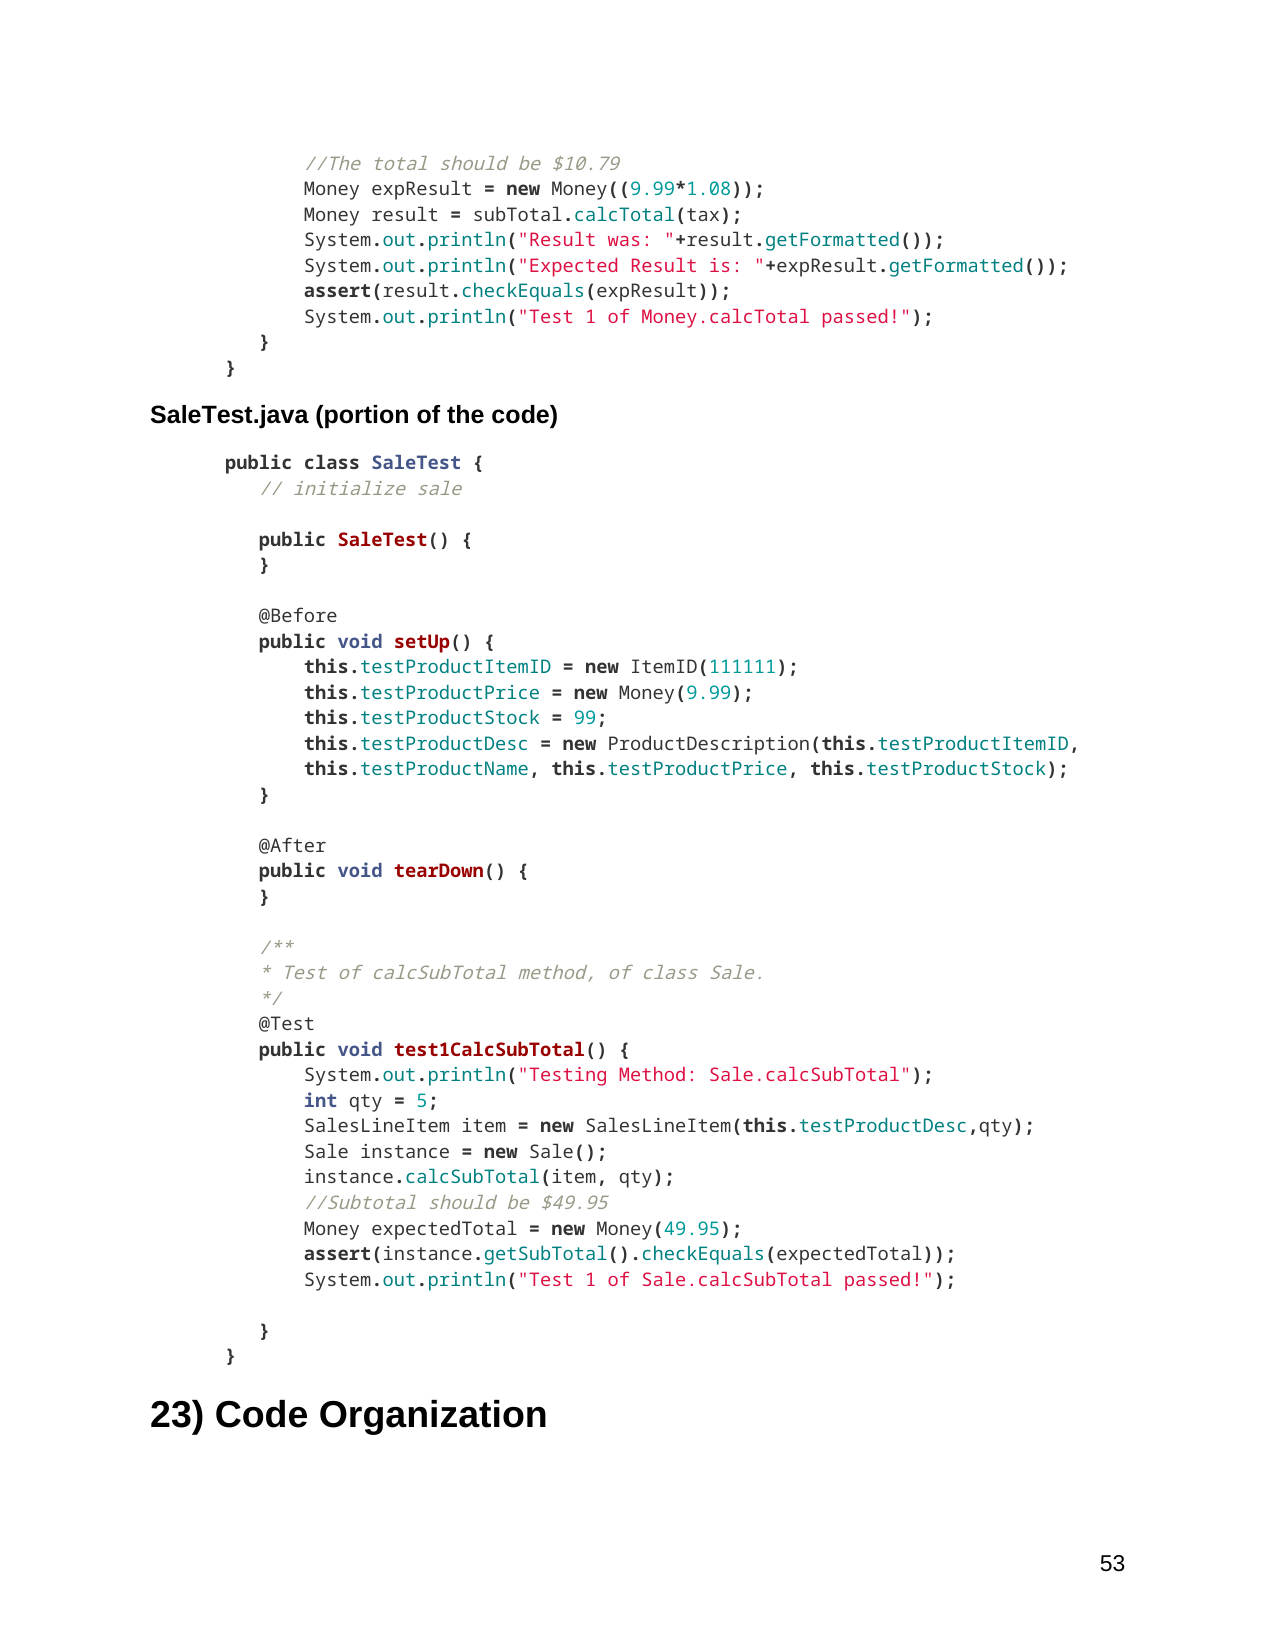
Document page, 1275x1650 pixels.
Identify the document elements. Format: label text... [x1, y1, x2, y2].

text this.testProductPrice = new Money(9.99); [225, 679, 1125, 704]
text public void test1CalcSubTotal() { [225, 1036, 1125, 1062]
text assert(instance.getSubTotal().checkEquals(expectedTotal)); [225, 1240, 1125, 1266]
text //The total should be $10.79 [225, 150, 1125, 176]
text assert(result.checkEquals(expResult)); [225, 278, 1125, 303]
text System.out.println("Testing Method: Sale.calcSubTotal"); [225, 1062, 1125, 1087]
text } [225, 883, 1125, 909]
text public void tearDown() { [225, 858, 1125, 883]
text } [225, 1342, 1125, 1368]
text Money result = subTotal.calcTotal(tax); [225, 201, 1125, 227]
text @After [225, 832, 1125, 858]
text @Test [225, 1011, 1125, 1036]
text public void setUp() { [225, 628, 1125, 653]
text System.out.println("Test 1 of Money.calcTotal passed!"); [225, 303, 1125, 329]
text //Subtotal should be $49.95 [225, 1189, 1125, 1215]
text Money expectedTotal = new Money(49.95); [225, 1215, 1125, 1240]
text /** [225, 934, 1125, 960]
text // initialize sale [225, 475, 1125, 500]
text SalesLineItem item = new SalesLineItem(this.testProductDesc,qty); [225, 1113, 1125, 1138]
text } [225, 551, 1125, 577]
text instance.calcSubTotal(item, qty); [225, 1164, 1125, 1189]
text Money expResult = new Money((9.99*1.08)); [225, 176, 1125, 201]
text } [225, 1317, 1125, 1342]
text int qty = 5; [225, 1087, 1125, 1113]
text this.testProductStock = 99; [225, 704, 1125, 730]
text System.out.println("Test 1 of Sale.calcSubTotal passed!"); [225, 1266, 1125, 1291]
text this.testProductDesc = new ProductDescription(this.testProductItemID, [225, 730, 1125, 756]
text @Before [225, 602, 1125, 628]
text public class SaleTest { [225, 449, 1125, 475]
text this.testProductName, this.testProductPrice, this.testProductStock); [225, 756, 1125, 781]
text SaleTest.java (portion of the code) [150, 401, 1125, 428]
text this.testProductItemID = new ItemID(111111); [225, 653, 1125, 679]
text } [225, 354, 1125, 380]
text System.out.println("Result was: "+result.getFormatted()); [225, 227, 1125, 252]
text public SaleTest() { [225, 526, 1125, 551]
text } [225, 329, 1125, 354]
subtitle 23) Code Organization [150, 1393, 1125, 1435]
text System.out.println("Expected Result is: "+expResult.getFormatted()); [225, 252, 1125, 278]
text */ [225, 985, 1125, 1011]
text * Test of calcSubTotal method, of class Sale. [225, 960, 1125, 985]
text } [225, 781, 1125, 807]
text Sale instance = new Sale(); [225, 1138, 1125, 1164]
